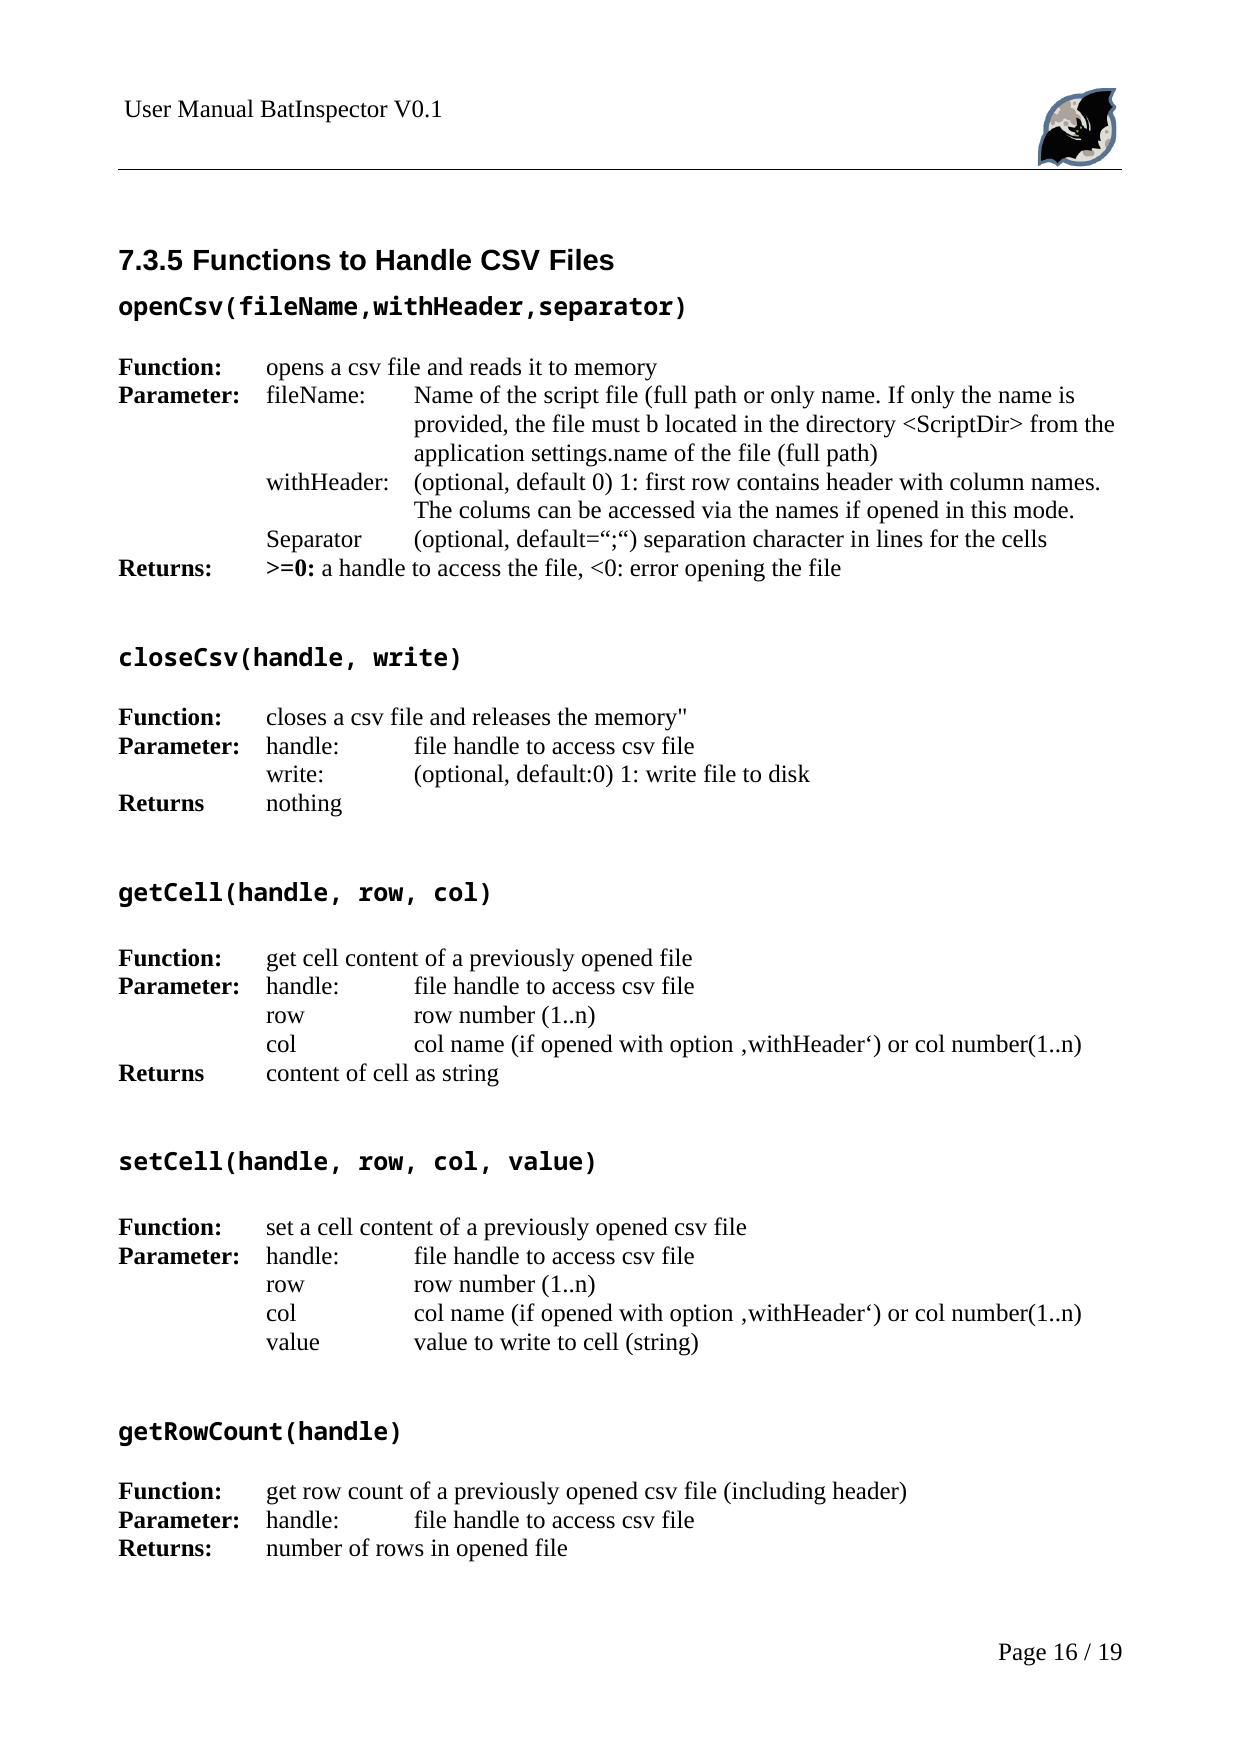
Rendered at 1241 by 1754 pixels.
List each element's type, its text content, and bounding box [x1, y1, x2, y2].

text Returns: >=0: a handle to access the file, <0: error opening the file [118, 553, 1122, 582]
text Parameter: handle: file handle to access csv file row row number (1..n) [118, 1241, 1122, 1298]
text Returns nothing [118, 788, 1122, 817]
text col col name (if opened with option ‚withHeader‘) or col number(1..n) [118, 1298, 1122, 1327]
text Separator (optional, default=“;“) separation character in lines for the cells [118, 524, 1122, 553]
text Returns content of cell as string [118, 1058, 1122, 1086]
text Function: get cell content of a previously opened file [118, 943, 1122, 971]
text Parameter: fileName: Name of the script file (full path or only name. If only the name is provided, the file must b located in the directory <ScriptDir> from the application settings.name of the file (full path) withHeader: (optional, default 0) 1: first row contains header with column names. The colums can be accessed via the names if opened in this mode. [118, 380, 1122, 524]
text Function: get row count of a previously opened csv file (including header) [118, 1476, 1122, 1505]
text Parameter: handle: file handle to access csv file row row number (1..n) [118, 971, 1122, 1029]
text Function: opens a csv file and reads it to memory [118, 352, 1122, 380]
text write: (optional, default:0) 1: write file to disk [118, 759, 1122, 788]
subtitle Functions to Handle CSV Files [118, 243, 1122, 276]
text Parameter: handle: file handle to access csv file Returns: number of rows in opened file [118, 1505, 1122, 1562]
text getCell(handle, row, col) [118, 874, 1122, 908]
text Parameter: handle: file handle to access csv file [118, 731, 1122, 759]
text col col name (if opened with option ‚withHeader‘) or col number(1..n) [118, 1029, 1122, 1058]
picture [1037, 88, 1117, 167]
text value value to write to cell (string) [118, 1327, 1122, 1356]
text setCell(handle, row, col, value) [118, 1144, 1122, 1178]
text Function: closes a csv file and releases the memory" [118, 702, 1122, 731]
text closeCsv(handle, write) [118, 639, 1122, 673]
text openCsv(fileName,withHeader,separator) [118, 289, 1122, 323]
text Function: set a cell content of a previously opened csv file [118, 1212, 1122, 1241]
text getRowCount(handle) [118, 1413, 1122, 1447]
